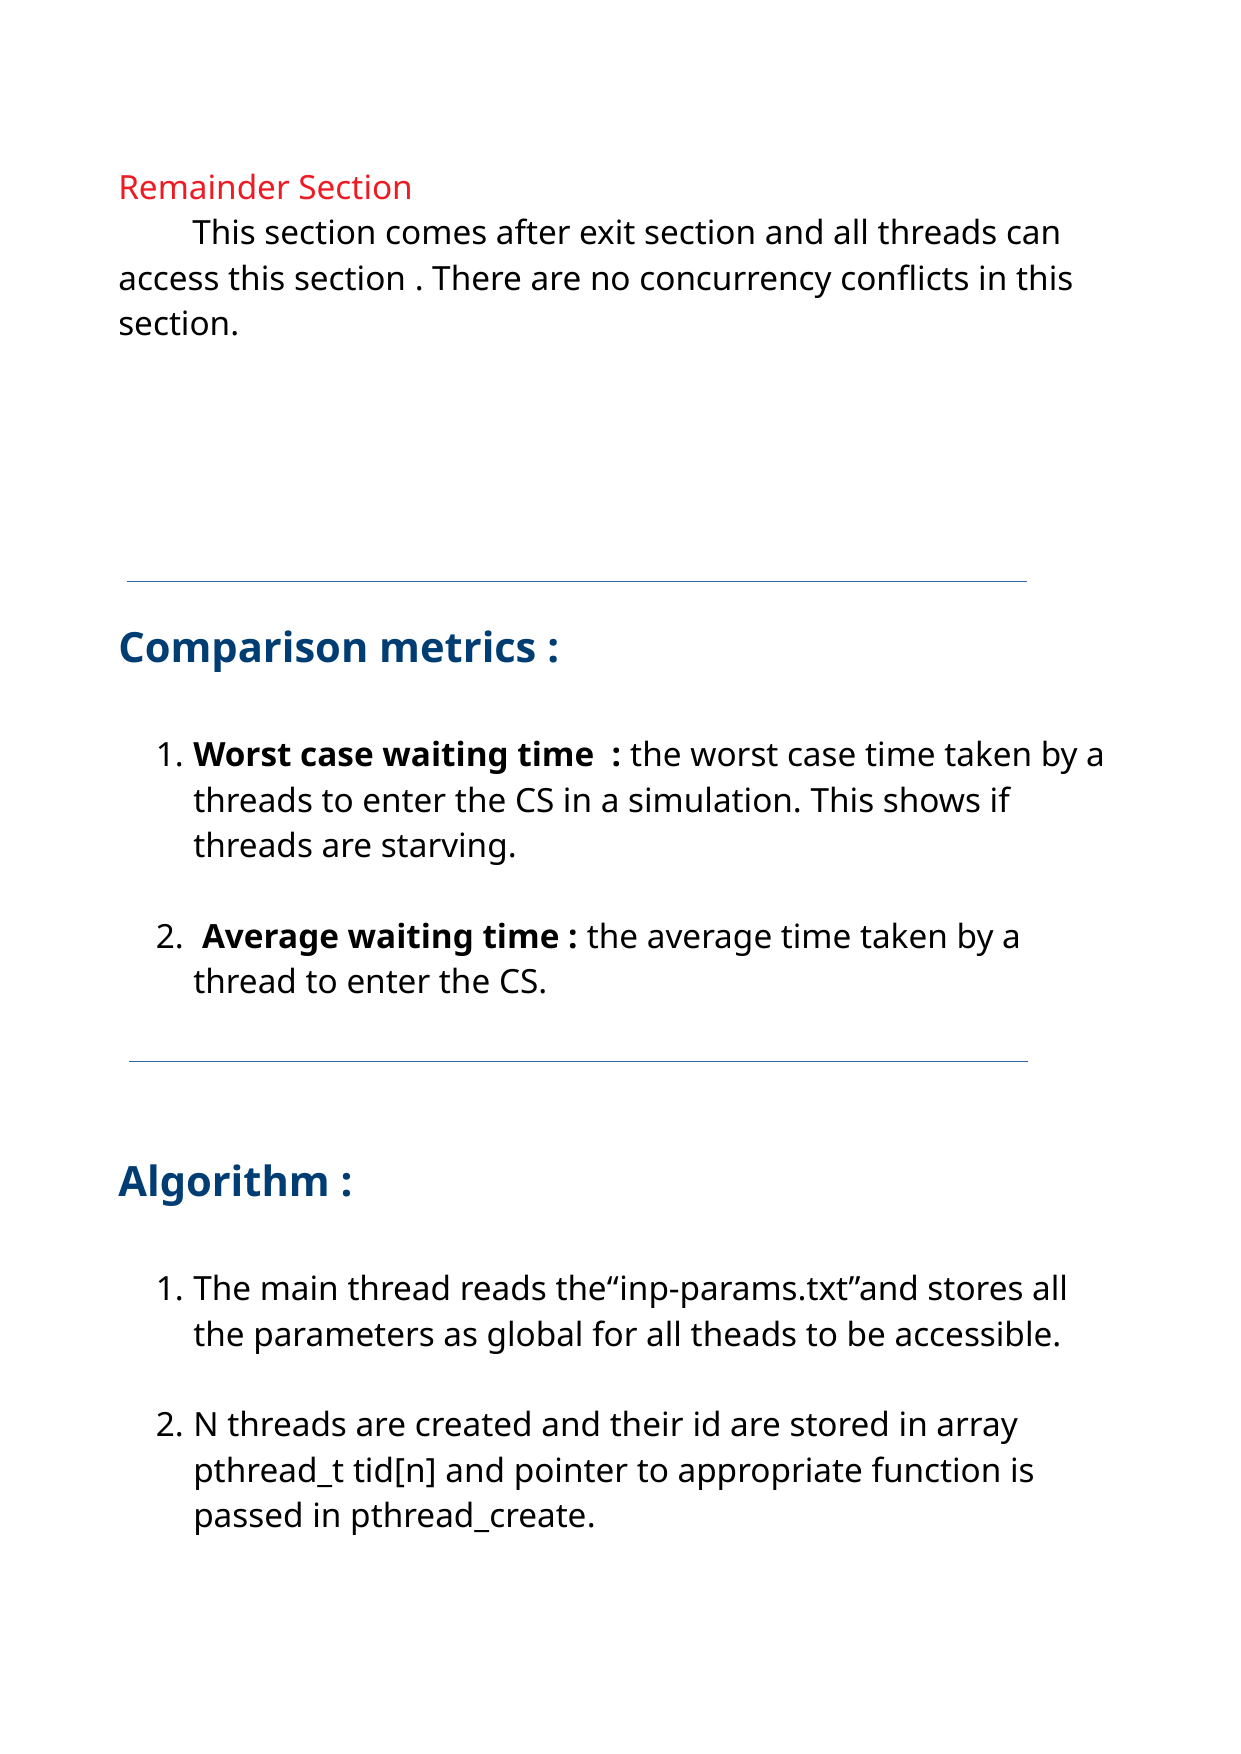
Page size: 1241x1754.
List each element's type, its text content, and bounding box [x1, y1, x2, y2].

list The main thread reads the“inp-params.txt”and stores all the parameters as global for all theads to be accessible. [156, 1265, 1122, 1356]
text Comparison metrics : [118, 618, 1122, 674]
text Algorithm : [118, 1151, 1122, 1208]
list Worst case waiting time : the worst case time taken by a threads to enter the CS in a simulation. This shows if threads are starving. [156, 731, 1122, 867]
text Remainder Section [118, 163, 1122, 209]
text This section comes after exit section and all threads can access this section . There are no concurrency conflicts in this section. [118, 209, 1122, 345]
list Average waiting time : the average time taken by a thread to enter the CS. [156, 913, 1122, 1004]
list N threads are created and their id are stored in array pthread_t tid[n] and pointer to appropriate function is passed in pthread_create. [156, 1401, 1122, 1537]
